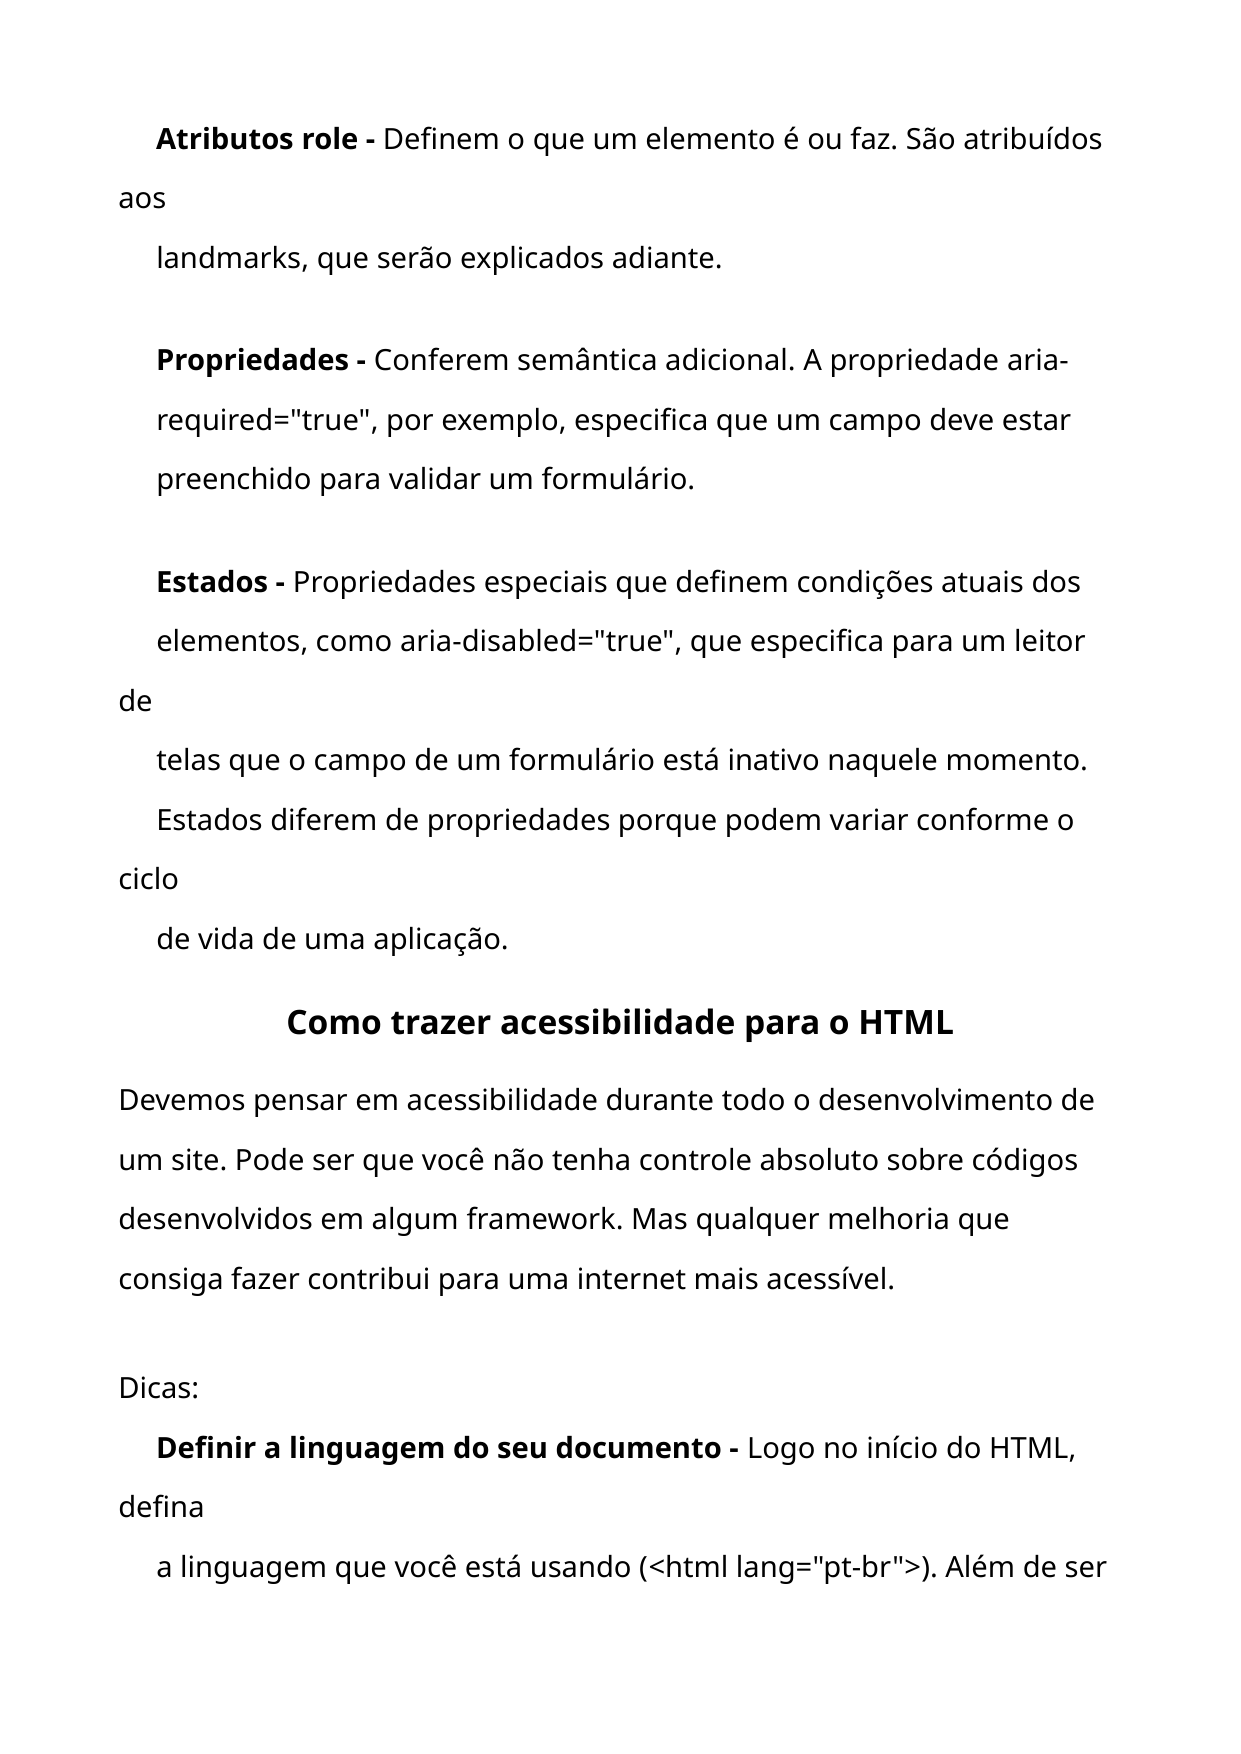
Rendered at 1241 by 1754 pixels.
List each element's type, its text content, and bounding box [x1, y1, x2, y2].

text Definir a linguagem do seu documento - Logo no início do HTML, defina [118, 1427, 1122, 1526]
subtitle Como trazer acessibilidade para o HTML [118, 998, 1122, 1044]
text landmarks, que serão explicados adiante. [118, 237, 1122, 277]
text preenchido para validar um formulário. [118, 459, 1122, 498]
text de vida de uma aplicação. [118, 918, 1122, 958]
text required="true", por exemplo, especifica que um campo deve estar [118, 399, 1122, 439]
text Estados diferem de propriedades porque podem variar conforme o ciclo [118, 799, 1122, 898]
text telas que o campo de um formulário está inativo naquele momento. [118, 740, 1122, 779]
text a linguagem que você está usando (<html lang="pt-br">). Além de ser [118, 1546, 1122, 1586]
text Atributos role - Definem o que um elemento é ou faz. São atribuídos aos [118, 118, 1122, 217]
text Devemos pensar em acessibilidade durante todo o desenvolvimento de um site. Pode ser que você não tenha controle absoluto sobre códigos desenvolvidos em algum framework. Mas qualquer melhoria que consiga fazer contribui para uma internet mais acessível. [118, 1079, 1122, 1298]
text Estados - Propriedades especiais que definem condições atuais dos [118, 561, 1122, 601]
text Propriedades - Conferem semântica adicional. A propriedade aria- [118, 340, 1122, 379]
text Dicas: [118, 1368, 1122, 1407]
text elementos, como aria-disabled="true", que especifica para um leitor de [118, 621, 1122, 720]
